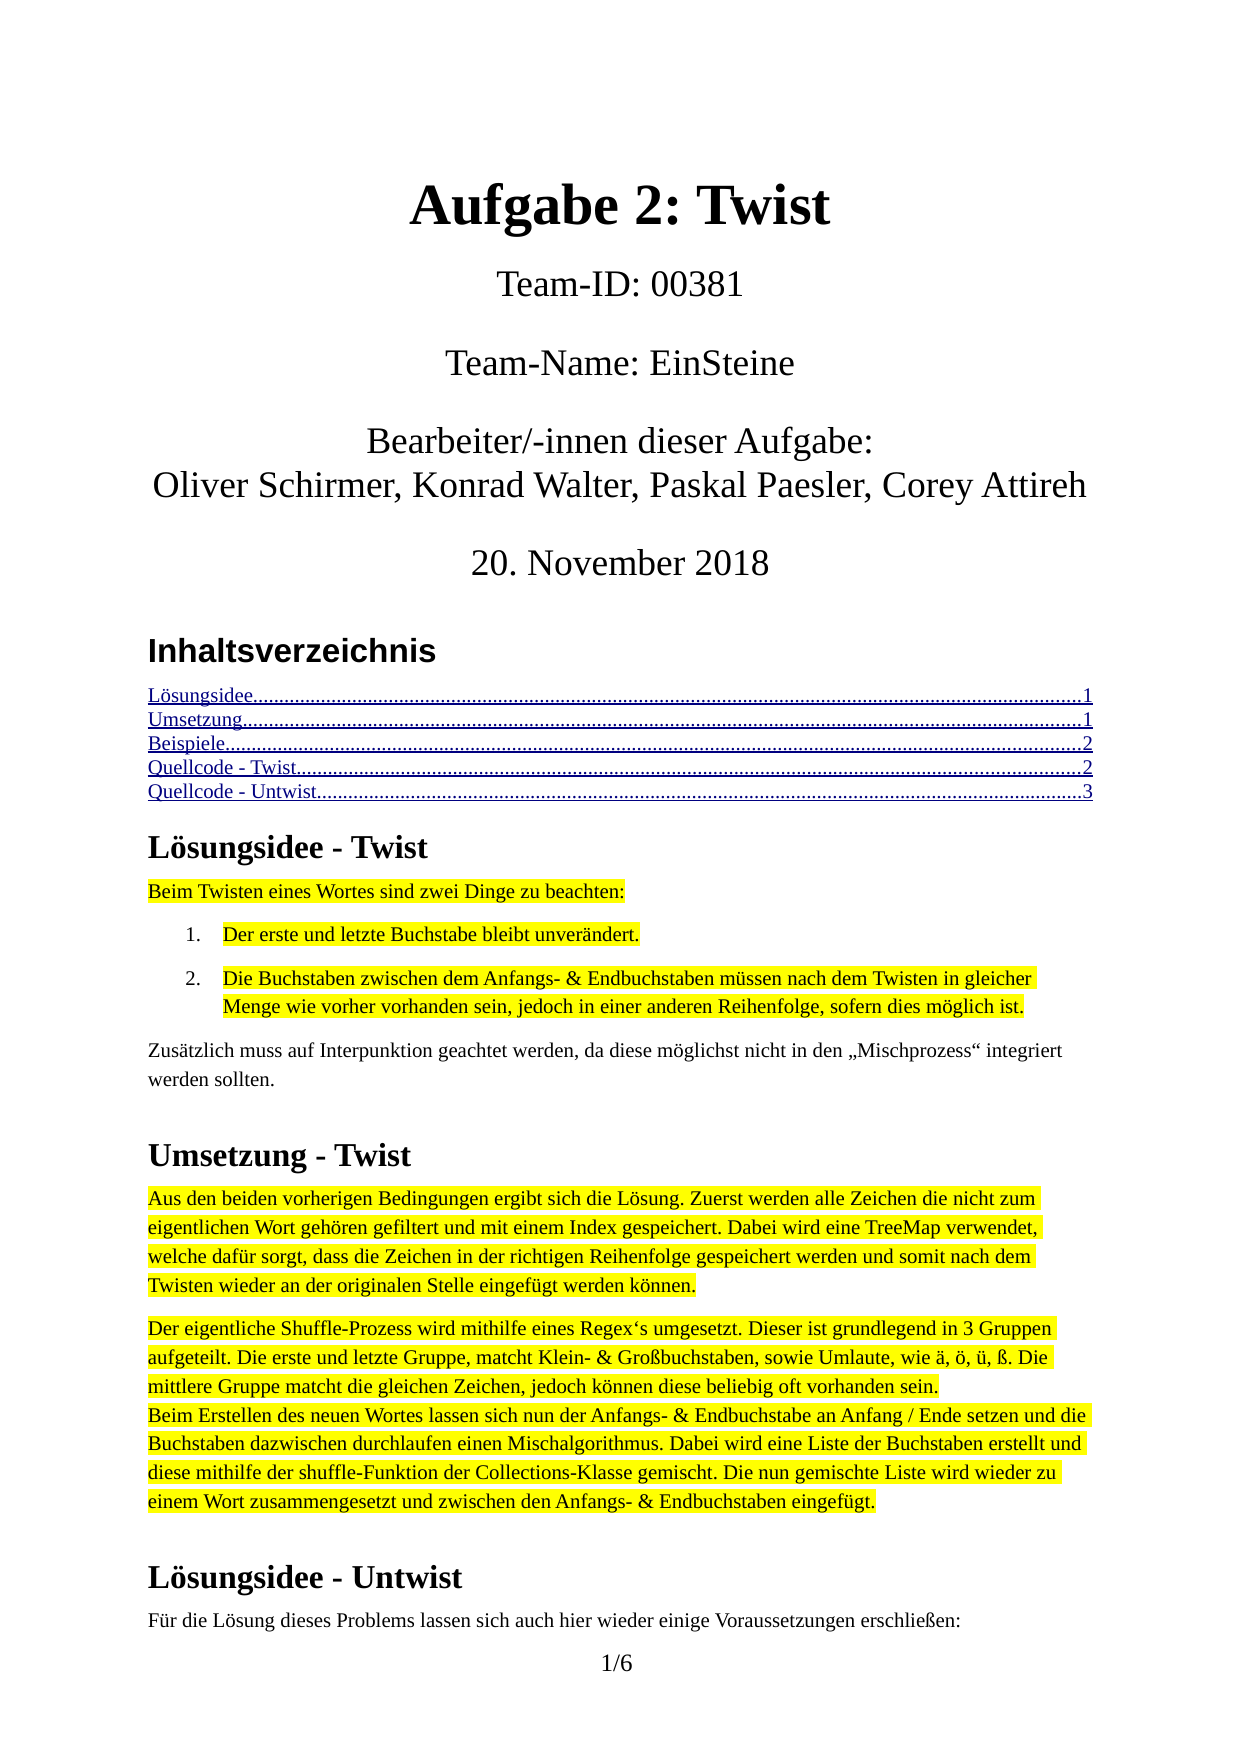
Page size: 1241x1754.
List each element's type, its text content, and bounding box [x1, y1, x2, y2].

text Der eigentliche Shuffle-Prozess wird mithilfe eines Regex‘s umgesetzt. Dieser ist grundlegend in 3 Gruppen aufgeteilt. Die erste und letzte Gruppe, matcht Klein- & Großbuchstaben, sowie Umlaute, wie ä, ö, ü, ß. Die mittlere Gruppe matcht die gleichen Zeichen, jedoch können diese beliebig oft vorhanden sein. Beim Erstellen des neuen Wortes lassen sich nun der Anfangs- & Endbuchstabe an Anfang / Ende setzen und die Buchstaben dazwischen durchlaufen einen Mischalgorithmus. Dabei wird eine Liste der Buchstaben erstellt und diese mithilfe der shuffle-Funktion der Collections-Klasse gemischt. Die nun gemischte Liste wird wieder zu einem Wort zusammengesetzt und zwischen den Anfangs- & Endbuchstaben eingefügt. [148, 1316, 1093, 1513]
text Aus den beiden vorherigen Bedingungen ergibt sich die Lösung. Zuerst werden alle Zeichen die nicht zum eigentlichen Wort gehören gefiltert und mit einem Index gespeichert. Dabei wird eine TreeMap verwendet, welche dafür sorgt, dass die Zeichen in der richtigen Reihenfolge gespeichert werden und somit nach dem Twisten wieder an der originalen Stelle eingefügt werden können. [148, 1186, 1093, 1297]
title Aufgabe 2: Twist [148, 170, 1093, 237]
list Die Buchstaben zwischen dem Anfangs- & Endbuchstaben müssen nach dem Twisten in gleicher Menge wie vorher vorhanden sein, jedoch in einer anderen Reihenfolge, sofern dies möglich ist. [185, 966, 1093, 1018]
text Für die Lösung dieses Problems lassen sich auch hier wieder einige Voraussetzungen erschließen: [148, 1608, 1093, 1632]
text Lösungsidee 1 [148, 682, 1093, 703]
list Der erste und letzte Buchstabe bleibt unverändert. [185, 922, 1093, 946]
subtitle Team-Name: EinSteine [148, 340, 1093, 383]
subtitle Lösungsidee - Untwist [148, 1557, 1093, 1596]
text Beispiele 2 [148, 731, 1093, 751]
text Quellcode - Twist 2 [148, 755, 1093, 775]
subtitle Team-ID: 00381 [148, 262, 1093, 305]
subtitle Umsetzung - Twist [148, 1135, 1093, 1173]
subtitle Lösungsidee - Twist [148, 828, 1093, 866]
subtitle Bearbeiter/-innen dieser Aufgabe: Oliver Schirmer, Konrad Walter, Paskal Paesler, Corey Attireh [148, 419, 1093, 505]
subtitle 20. November 2018 [148, 541, 1093, 584]
text Zusätzlich muss auf Interpunktion geachtet werden, da diese möglichst nicht in den „Mischprozess“ integriert werden sollten. [148, 1038, 1093, 1091]
text Quellcode - Untwist 3 [148, 779, 1093, 800]
subtitle Inhaltsverzeichnis [148, 632, 1093, 670]
text Beim Twisten eines Wortes sind zwei Dinge zu beachten: [148, 879, 1093, 903]
text Umsetzung 1 [148, 707, 1093, 727]
